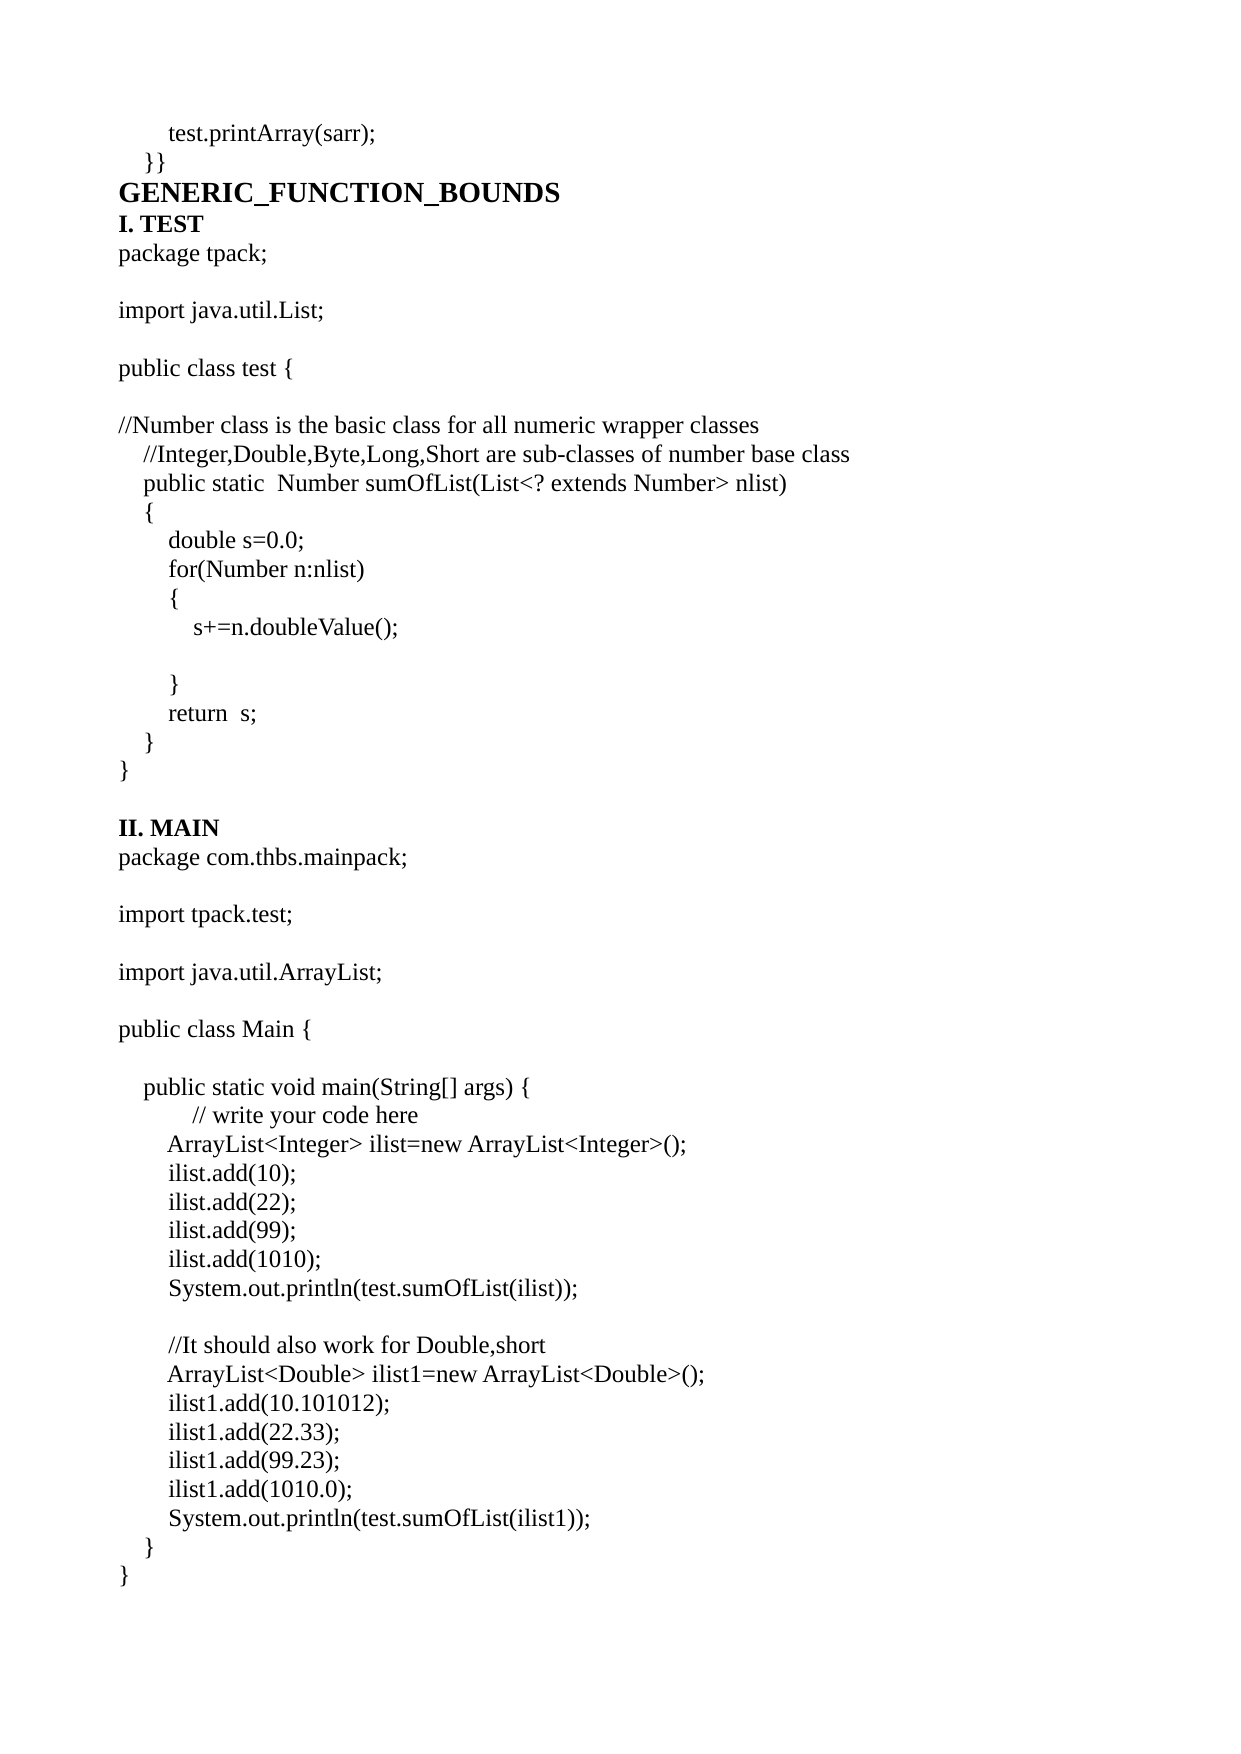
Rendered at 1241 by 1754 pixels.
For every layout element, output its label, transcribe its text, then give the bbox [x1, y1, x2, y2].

text // write your code here [118, 1100, 1122, 1129]
text public class test { [118, 353, 1122, 382]
text } [118, 1532, 1122, 1560]
text ilist.add(10); [118, 1158, 1122, 1187]
text public static void main(String[] args) { [118, 1072, 1122, 1100]
text { [118, 583, 1122, 612]
text return s; [118, 698, 1122, 727]
text public static Number sumOfList(List<? extends Number> nlist) [118, 468, 1122, 497]
text } [118, 669, 1122, 698]
text ilist.add(99); [118, 1215, 1122, 1244]
text } [118, 755, 1122, 784]
text GENERIC_FUNCTION_BOUNDS [118, 176, 1122, 209]
text test.printArray(sarr); [118, 118, 1122, 147]
text double s=0.0; [118, 525, 1122, 554]
text ArrayList<Integer> ilist=new ArrayList<Integer>(); [118, 1129, 1122, 1158]
text System.out.println(test.sumOfList(ilist1)); [118, 1503, 1122, 1532]
text } [118, 1560, 1122, 1589]
text II. MAIN [118, 813, 1122, 842]
text ilist.add(22); [118, 1187, 1122, 1215]
text //Integer,Double,Byte,Long,Short are sub-classes of number base class [118, 439, 1122, 468]
text import java.util.List; [118, 295, 1122, 324]
text import java.util.ArrayList; [118, 957, 1122, 985]
text import tpack.test; [118, 899, 1122, 928]
text ilist1.add(22.33); [118, 1417, 1122, 1445]
text //It should also work for Double,short [118, 1330, 1122, 1359]
text }} [118, 147, 1122, 176]
text ilist.add(1010); [118, 1244, 1122, 1273]
text ilist1.add(10.101012); [118, 1388, 1122, 1417]
text package com.thbs.mainpack; [118, 842, 1122, 870]
text ArrayList<Double> ilist1=new ArrayList<Double>(); [118, 1359, 1122, 1388]
text } [118, 727, 1122, 755]
text System.out.println(test.sumOfList(ilist)); [118, 1273, 1122, 1302]
text I. TEST [118, 209, 1122, 238]
text { [118, 497, 1122, 525]
text s+=n.doubleValue(); [118, 612, 1122, 640]
text //Number class is the basic class for all numeric wrapper classes [118, 410, 1122, 439]
text public class Main { [118, 1014, 1122, 1043]
text ilist1.add(99.23); [118, 1445, 1122, 1474]
text package tpack; [118, 238, 1122, 267]
text for(Number n:nlist) [118, 554, 1122, 583]
text ilist1.add(1010.0); [118, 1474, 1122, 1503]
